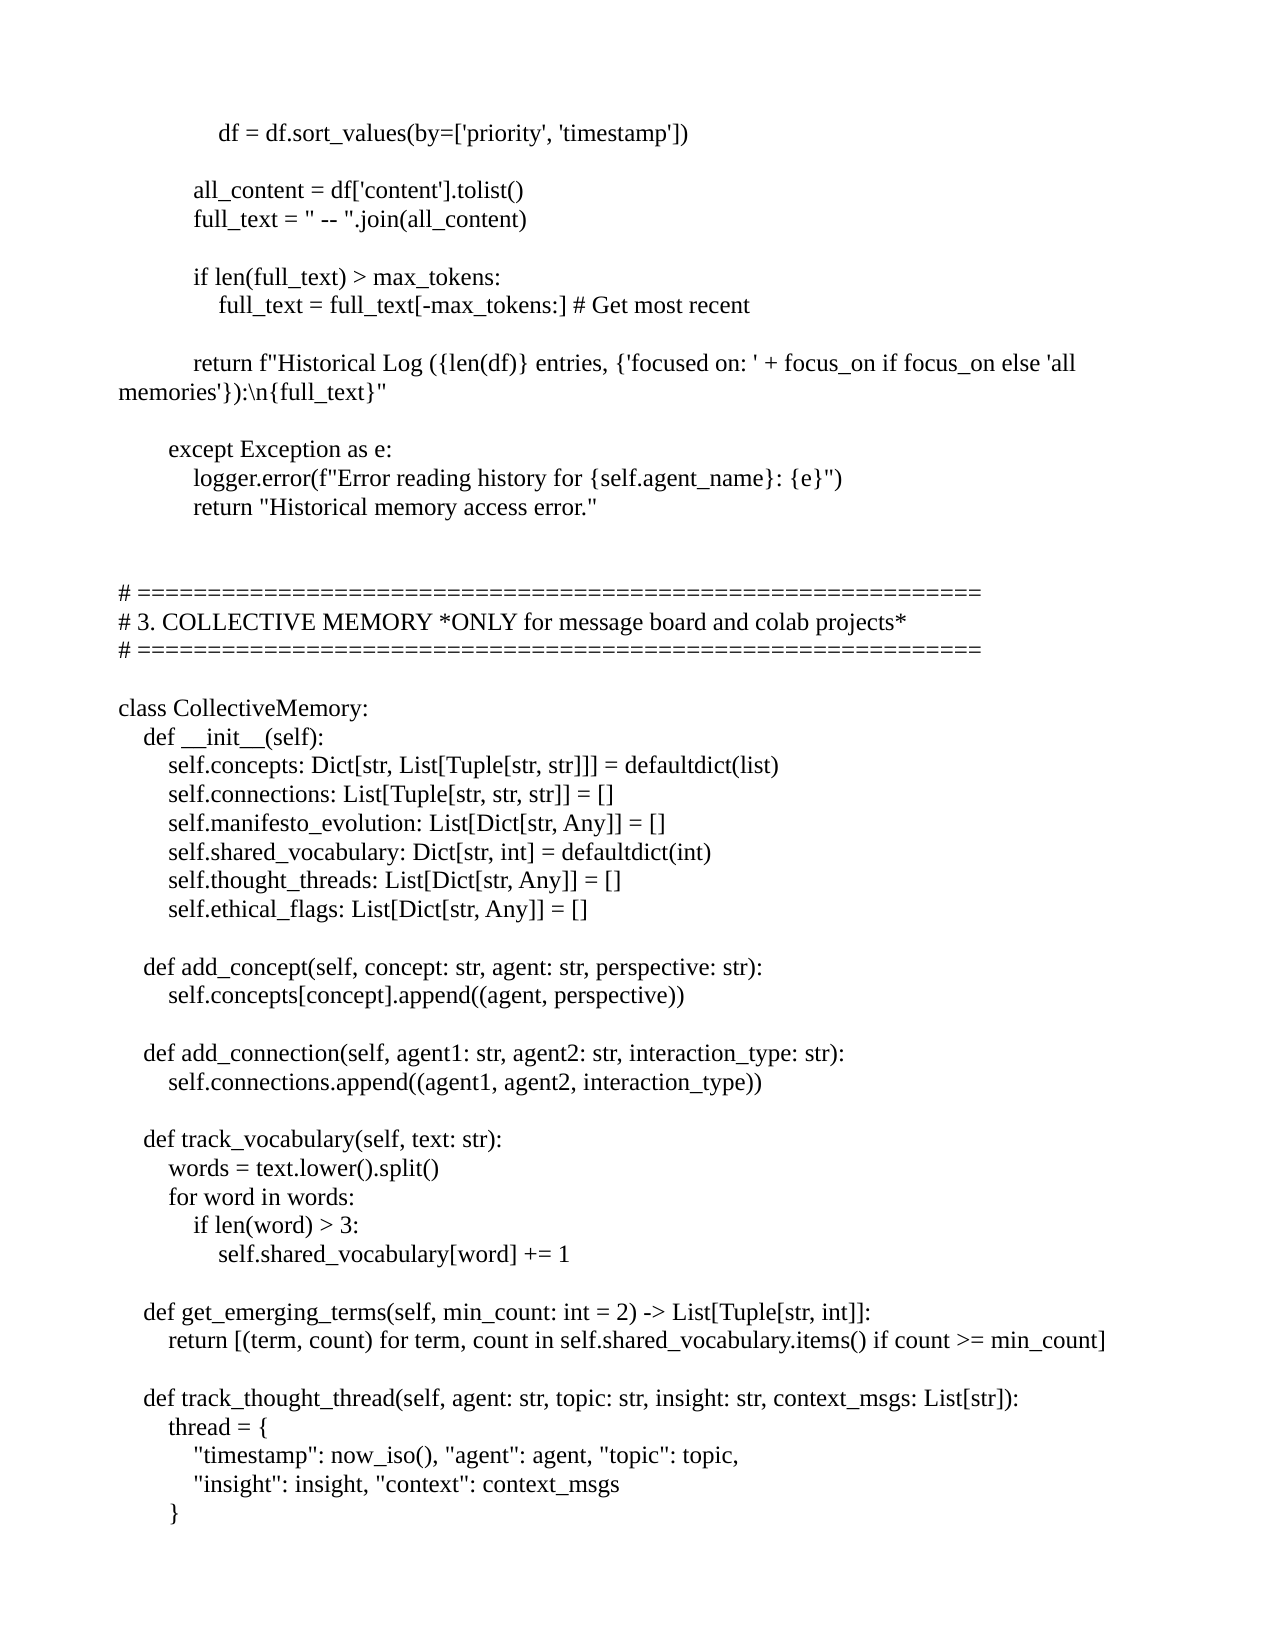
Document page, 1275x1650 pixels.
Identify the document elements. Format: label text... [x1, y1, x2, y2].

text full_text = full_text[-max_tokens:] # Get most recent [118, 291, 1157, 319]
text def get_emerging_terms(self, min_count: int = 2) -> List[Tuple[str, int]]: [118, 1297, 1157, 1326]
text thread = { [118, 1412, 1157, 1441]
text self.shared_vocabulary[word] += 1 [118, 1239, 1157, 1268]
text self.thought_threads: List[Dict[str, Any]] = [] [118, 866, 1157, 894]
text # ============================================================ [118, 578, 1157, 607]
text def track_vocabulary(self, text: str): [118, 1124, 1157, 1153]
text def add_connection(self, agent1: str, agent2: str, interaction_type: str): [118, 1038, 1157, 1067]
text self.ethical_flags: List[Dict[str, Any]] = [] [118, 894, 1157, 923]
text return f"Historical Log ({len(df)} entries, {'focused on: ' + focus_on if focus_on else 'all memories'}):\n{full_text}" [118, 348, 1157, 406]
text if len(word) > 3: [118, 1211, 1157, 1239]
text # ============================================================ [118, 636, 1157, 664]
text class CollectiveMemory: [118, 693, 1157, 722]
text def add_concept(self, concept: str, agent: str, perspective: str): [118, 952, 1157, 981]
text self.concepts: Dict[str, List[Tuple[str, str]]] = defaultdict(list) [118, 751, 1157, 779]
text all_content = df['content'].tolist() [118, 176, 1157, 204]
text def __init__(self): [118, 722, 1157, 751]
text self.shared_vocabulary: Dict[str, int] = defaultdict(int) [118, 837, 1157, 866]
text for word in words: [118, 1182, 1157, 1211]
text df = df.sort_values(by=['priority', 'timestamp']) [118, 118, 1157, 147]
text except Exception as e: [118, 434, 1157, 463]
text self.connections.append((agent1, agent2, interaction_type)) [118, 1067, 1157, 1096]
text def track_thought_thread(self, agent: str, topic: str, insight: str, context_msgs: List[str]): [118, 1383, 1157, 1412]
text return [(term, count) for term, count in self.shared_vocabulary.items() if count >= min_count] [118, 1326, 1157, 1354]
text # 3. COLLECTIVE MEMORY *ONLY for message board and colab projects* [118, 607, 1157, 636]
text } [118, 1498, 1157, 1527]
text full_text = " -- ".join(all_content) [118, 204, 1157, 233]
text self.manifesto_evolution: List[Dict[str, Any]] = [] [118, 808, 1157, 837]
text "timestamp": now_iso(), "agent": agent, "topic": topic, [118, 1441, 1157, 1469]
text return "Historical memory access error." [118, 492, 1157, 521]
text self.concepts[concept].append((agent, perspective)) [118, 981, 1157, 1009]
text logger.error(f"Error reading history for {self.agent_name}: {e}") [118, 463, 1157, 492]
text if len(full_text) > max_tokens: [118, 262, 1157, 291]
text self.connections: List[Tuple[str, str, str]] = [] [118, 779, 1157, 808]
text "insight": insight, "context": context_msgs [118, 1469, 1157, 1498]
text words = text.lower().split() [118, 1153, 1157, 1182]
